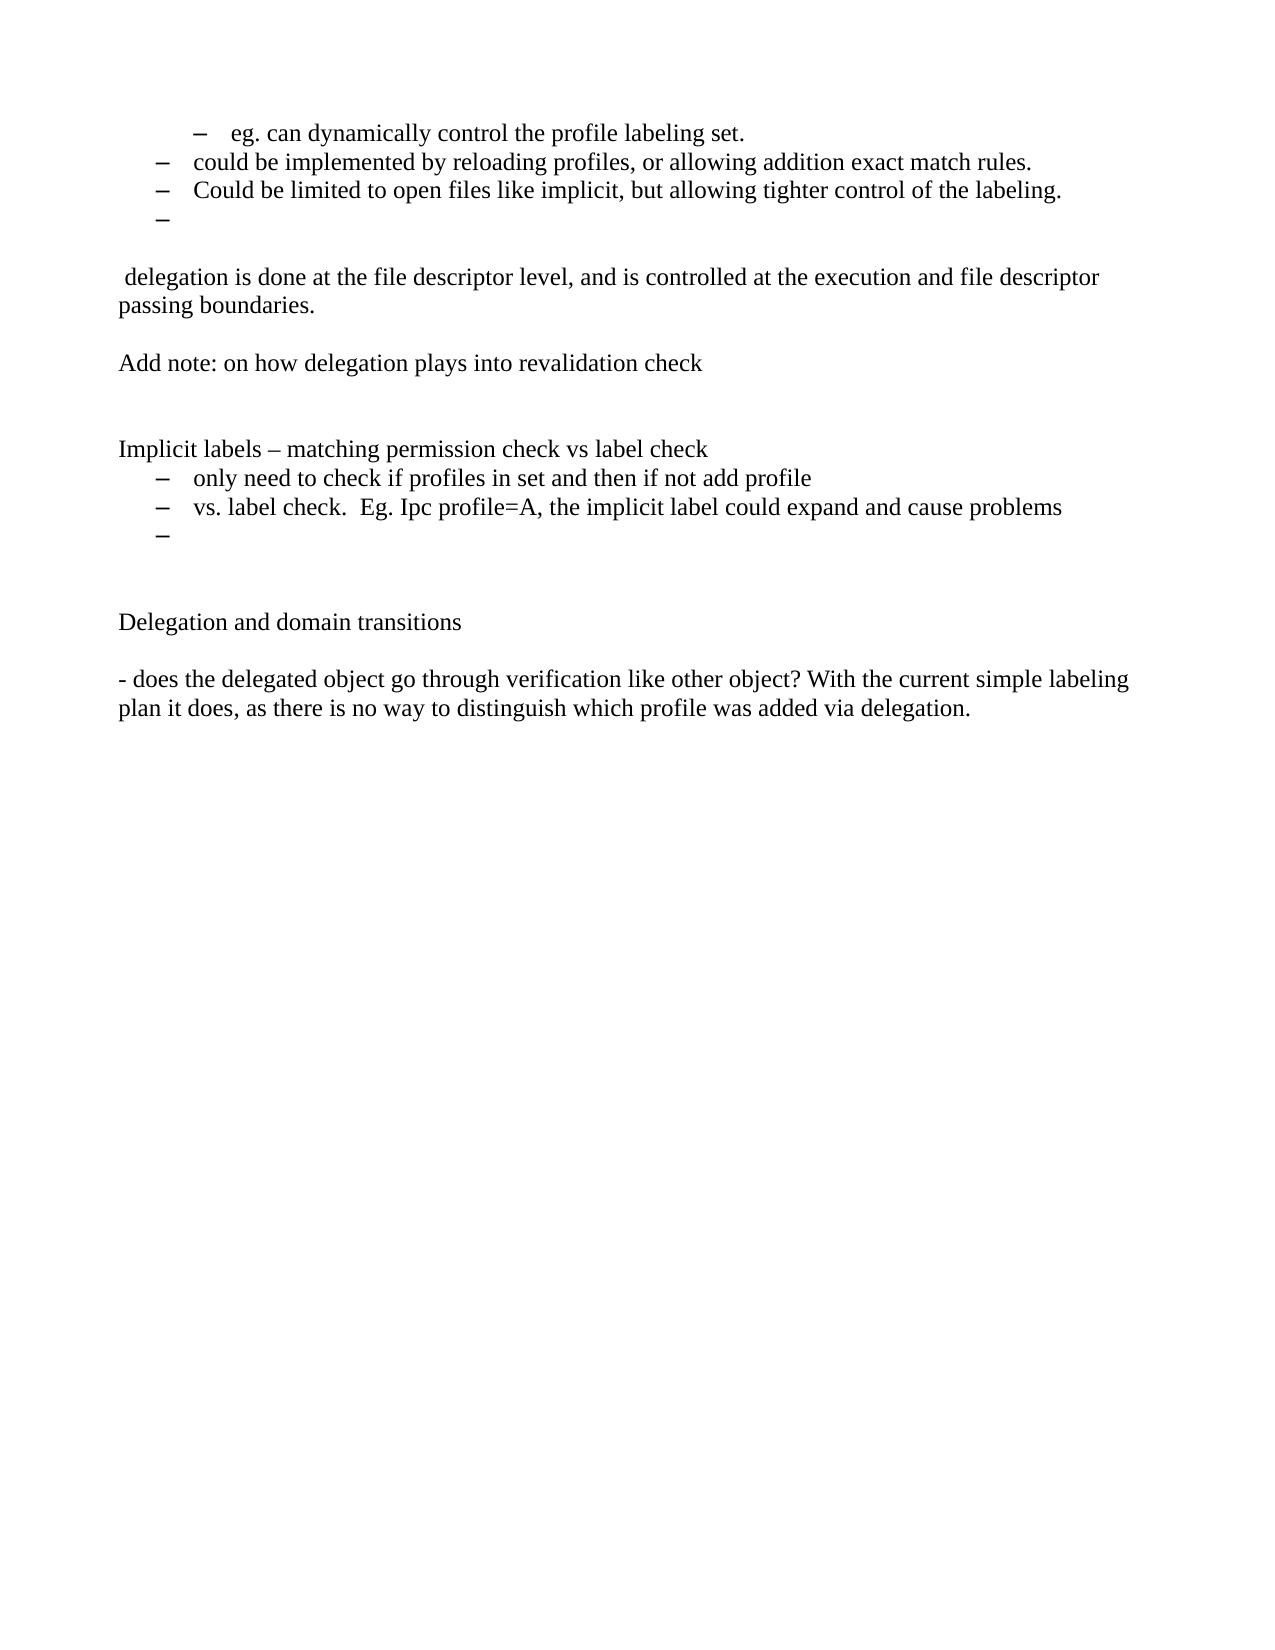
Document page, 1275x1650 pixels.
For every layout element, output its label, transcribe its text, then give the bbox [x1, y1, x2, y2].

list could be implemented by reloading profiles, or allowing addition exact match rules. [156, 147, 1157, 176]
text Add note: on how delegation plays into revalidation check [118, 348, 1157, 377]
list only need to check if profiles in set and then if not add profile [156, 463, 1157, 492]
text Delegation and domain transitions [118, 607, 1157, 636]
list Could be limited to open files like implicit, but allowing tighter control of the labeling. [156, 176, 1157, 204]
text - does the delegated object go through verification like other object? With the current simple labeling plan it does, as there is no way to distinguish which profile was added via delegation. [118, 664, 1157, 722]
text delegation is done at the file descriptor level, and is controlled at the execution and file descriptor passing boundaries. [118, 262, 1157, 319]
list vs. label check. Eg. Ipc profile=A, the implicit label could expand and cause problems [156, 492, 1157, 521]
text Implicit labels – matching permission check vs label check [118, 434, 1157, 463]
list eg. can dynamically control the profile labeling set. [193, 118, 1157, 147]
